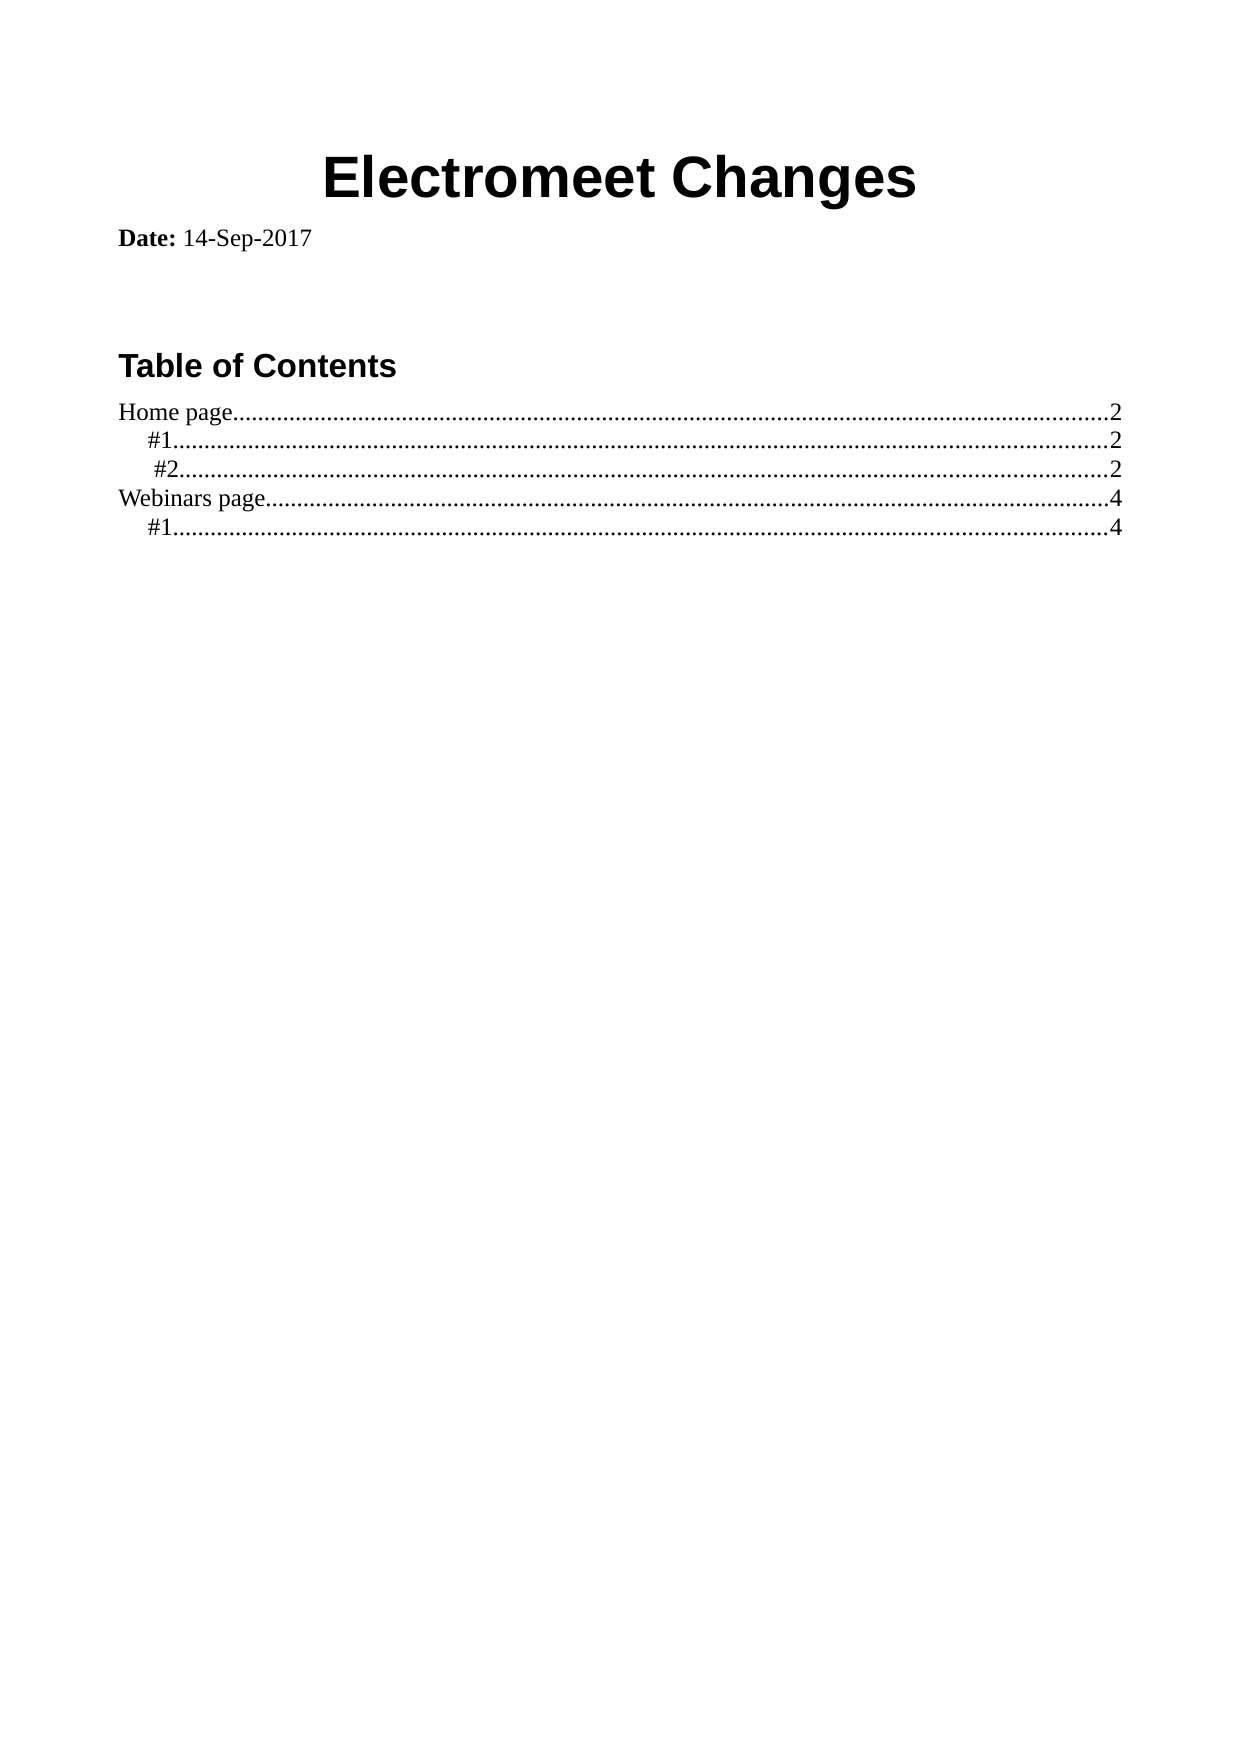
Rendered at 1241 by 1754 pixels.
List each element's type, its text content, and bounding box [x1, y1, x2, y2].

text Webinars page 4 [118, 483, 1122, 512]
text #1 2 [148, 426, 1122, 454]
text Home page 2 [118, 397, 1122, 426]
text Date: 14-Sep-2017 [118, 223, 1122, 251]
title Electromeet Changes [118, 143, 1122, 210]
text #1 4 [148, 512, 1122, 541]
subtitle Table of Contents [118, 346, 1122, 384]
text #2 2 [148, 454, 1122, 483]
